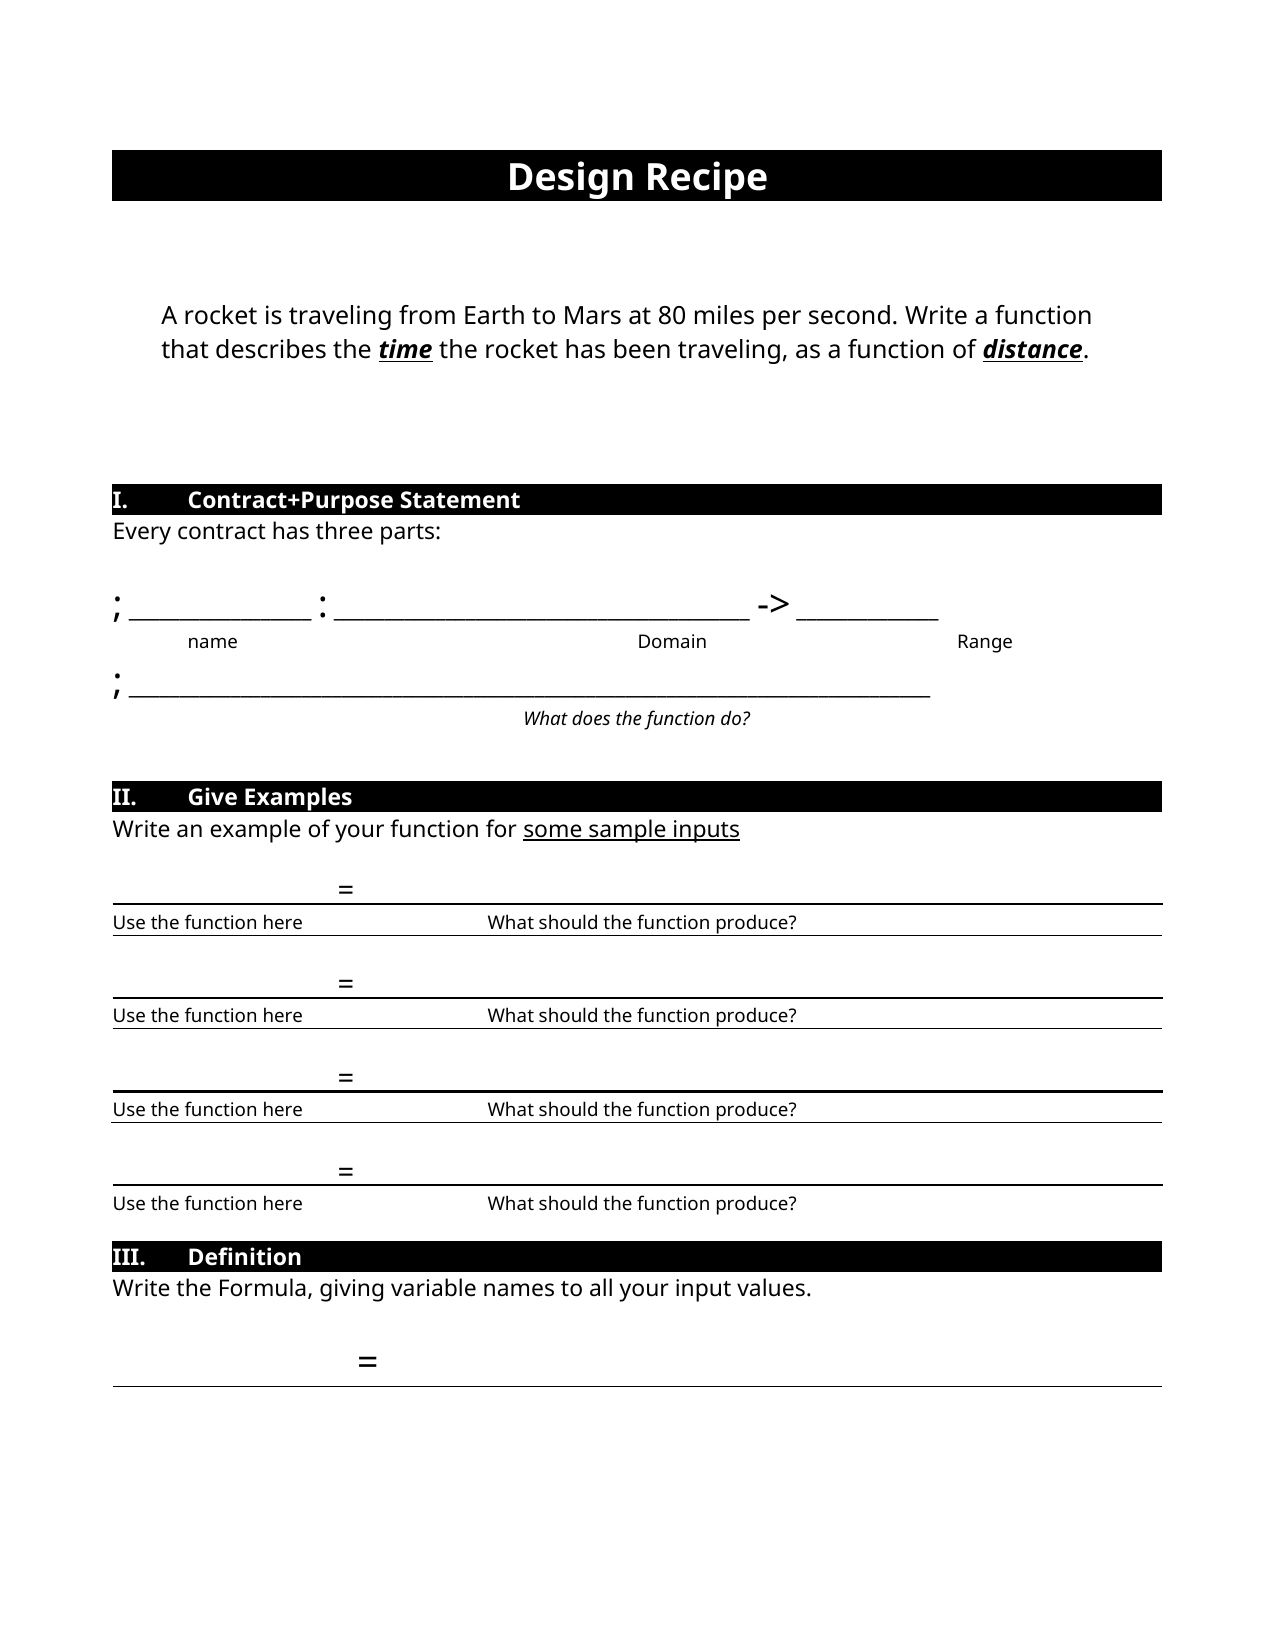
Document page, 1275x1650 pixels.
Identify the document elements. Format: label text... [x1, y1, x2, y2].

text ; __________________ : _________________________________________ -> ______________ [112, 578, 1162, 629]
subtitle Contract+Purpose Statement [112, 484, 1162, 515]
text Write an example of your function for some sample inputs [112, 812, 1162, 844]
subtitle Definition [112, 1241, 1162, 1272]
text [112, 904, 1162, 909]
text = [112, 869, 1162, 903]
text Use the function here What should the function produce? [112, 909, 1162, 934]
text = [112, 963, 1162, 997]
text = [112, 1151, 1162, 1184]
subtitle Give Examples [112, 781, 1162, 812]
text = [112, 1335, 1162, 1386]
subtitle Design Recipe [112, 150, 1162, 201]
text = [112, 1057, 1162, 1090]
text name Domain Range ; _______________________________________________________________________________ [112, 629, 1162, 705]
text Use the function here What should the function produce? [112, 1003, 1162, 1028]
text [112, 1091, 1162, 1097]
list Write the Formula, giving variable names to all your input values. [75, 1272, 1162, 1303]
text Every contract has three parts: [112, 515, 1162, 546]
text Use the function here What should the function produce? [112, 1097, 1162, 1122]
text [112, 1185, 1162, 1191]
text A rocket is traveling from Earth to Mars at 80 miles per second. Write a function that describes the time the rocket has been traveling, as a function of distance. [161, 298, 1127, 366]
text What does the function do? [112, 705, 1162, 731]
text Use the function here What should the function produce? [112, 1191, 1162, 1216]
text [112, 998, 1162, 1003]
